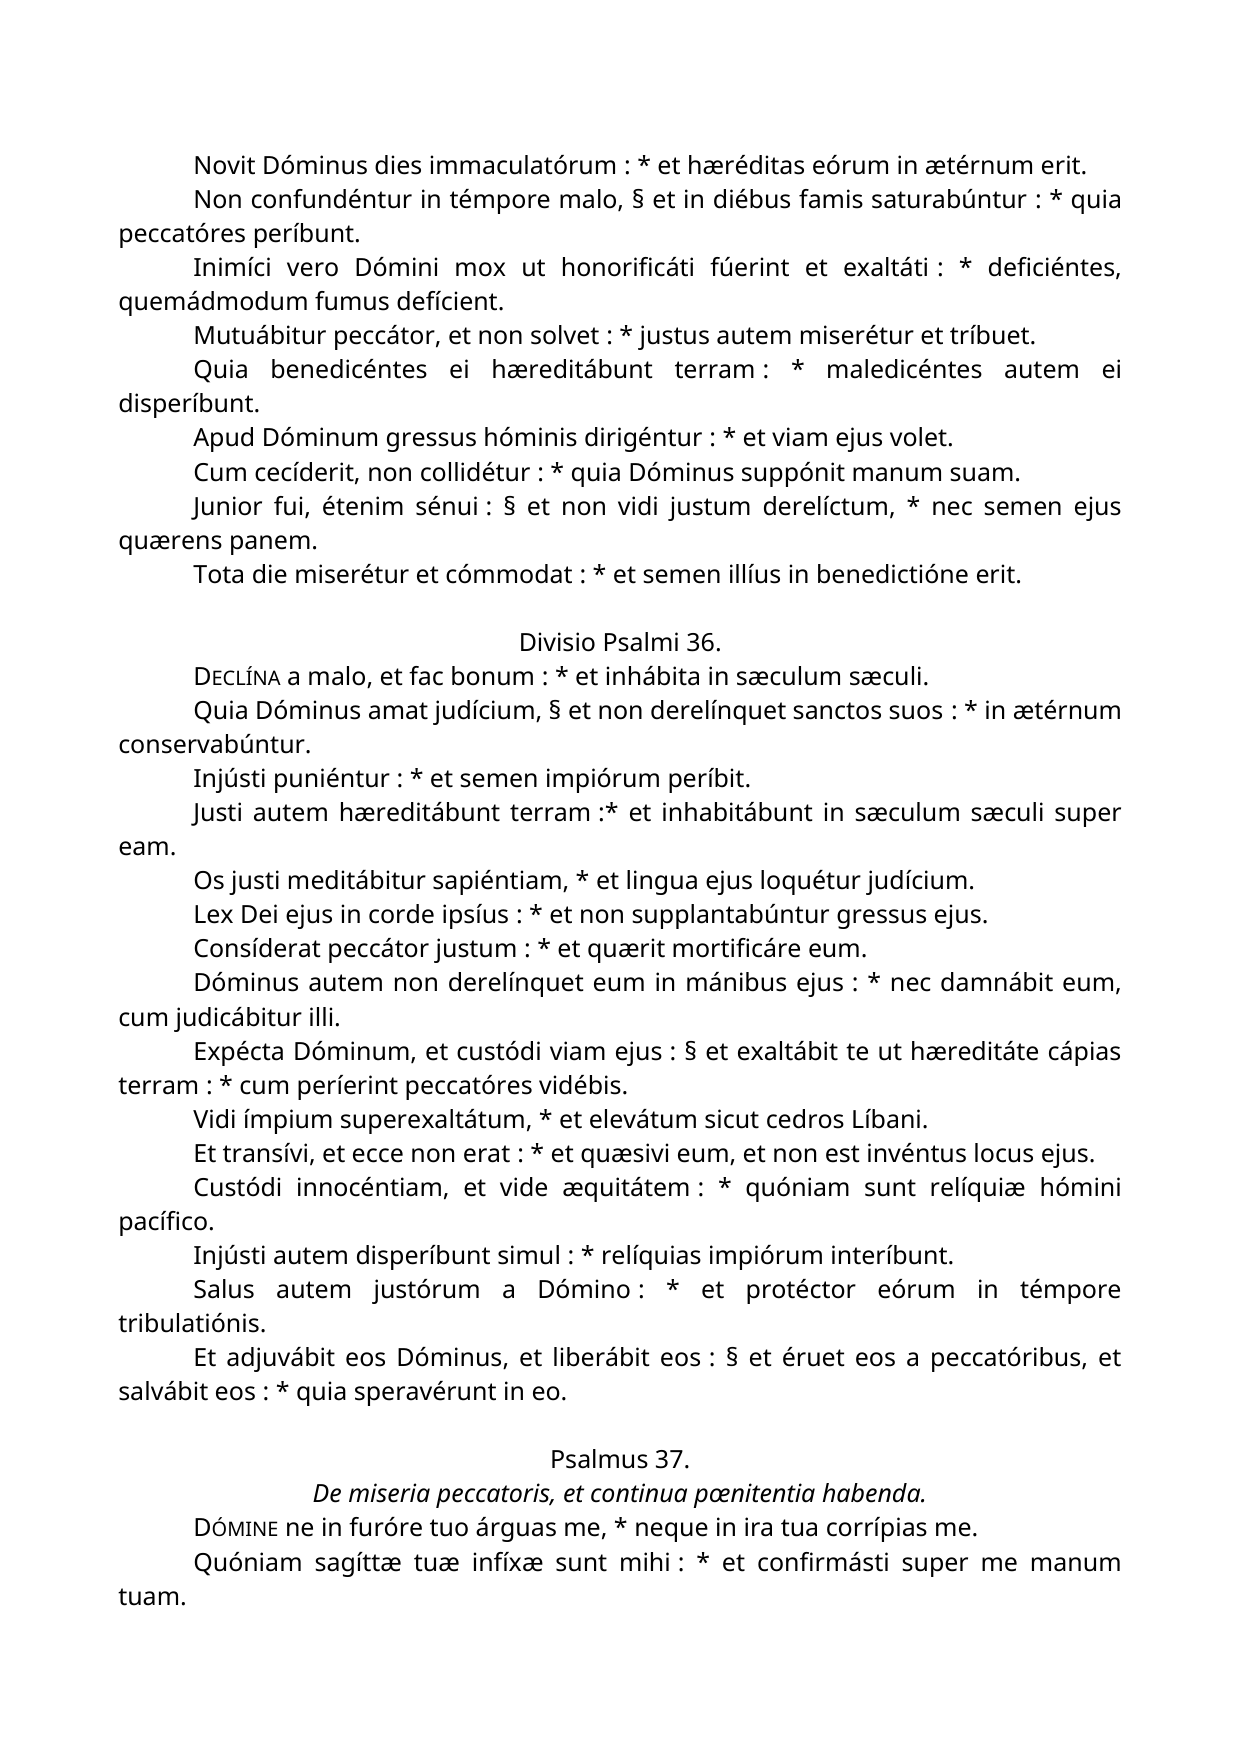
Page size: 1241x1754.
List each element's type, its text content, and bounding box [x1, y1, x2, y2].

text Salus autem justórum a Dómino : * et protéctor eórum in témpore tribulatiónis. [118, 1272, 1122, 1340]
text Cum cecíderit, non collidétur : * quia Dóminus suppónit manum suam. [118, 454, 1122, 488]
text Inimíci vero Dómini mox ut honorificáti fúerint et exaltáti : * deficiéntes, quemádmodum fumus defícient. [118, 250, 1122, 318]
text Et adjuvábit eos Dóminus, et liberábit eos : § et éruet eos a peccatóribus, et salvábit eos : * quia speravérunt in eo. [118, 1340, 1122, 1408]
text Dóminus autem non derelínquet eum in mánibus ejus : * nec damnábit eum, cum judicábitur illi. [118, 965, 1122, 1033]
text Injústi autem disperíbunt simul : * relíquias impiórum interíbunt. [118, 1238, 1122, 1272]
text Os justi meditábitur sapiéntiam, * et lingua ejus loquétur judícium. [118, 863, 1122, 897]
text Declína a malo, et fac bonum : * et inhábita in sæculum sæculi. [118, 658, 1122, 693]
text Injústi puniéntur : * et semen impiórum períbit. [118, 761, 1122, 795]
text Lex Dei ejus in corde ipsíus : * et non supplantabúntur gressus ejus. [118, 897, 1122, 931]
text Quia Dóminus amat judícium, § et non derelínquet sanctos suos : * in ætérnum conservabúntur. [118, 693, 1122, 761]
text Expécta Dóminum, et custódi viam ejus : § et exaltábit te ut hæreditáte cápias terram : * cum períerint peccatóres vidébis. [118, 1033, 1122, 1101]
text Tota die miserétur et cómmodat : * et semen illíus in benedictióne erit. [118, 556, 1122, 590]
text Justi autem hæreditábunt terram :* et inhabitábunt in sæculum sæculi super eam. [118, 795, 1122, 863]
text Apud Dóminum gressus hóminis dirigéntur : * et viam ejus volet. [118, 420, 1122, 454]
text Non confundéntur in témpore malo, § et in diébus famis saturabúntur : * quia peccatóres períbunt. [118, 182, 1122, 250]
text Et transívi, et ecce non erat : * et quæsivi eum, et non est invéntus locus ejus. [118, 1135, 1122, 1169]
text Mutuábitur peccátor, et non solvet : * justus autem miserétur et tríbuet. [118, 318, 1122, 352]
text Quóniam sagíttæ tuæ infíxæ sunt mihi : * et confirmásti super me manum tuam. [118, 1544, 1122, 1612]
text Vidi ímpium superexaltátum, * et elevátum sicut cedros Líbani. [118, 1101, 1122, 1135]
text Divisio Psalmi 36. [118, 624, 1122, 658]
text Junior fui, étenim sénui : § et non vidi justum derelíctum, * nec semen ejus quærens panem. [118, 488, 1122, 556]
text Consíderat peccátor justum : * et quærit mortificáre eum. [118, 931, 1122, 965]
text De miseria peccatoris, et continua pœnitentia habenda. [118, 1476, 1122, 1510]
text Novit Dóminus dies immaculatórum : * et hæréditas eórum in ætérnum erit. [118, 148, 1122, 182]
text Quia benedicéntes ei hæreditábunt terram : * maledicéntes autem ei disperíbunt. [118, 352, 1122, 420]
text Custódi innocéntiam, et vide æquitátem : * quóniam sunt relíquiæ hómini pacífico. [118, 1169, 1122, 1238]
text Dómine ne in furóre tuo árguas me, * neque in ira tua corrípias me. [118, 1510, 1122, 1544]
text Psalmus 37. [118, 1442, 1122, 1476]
